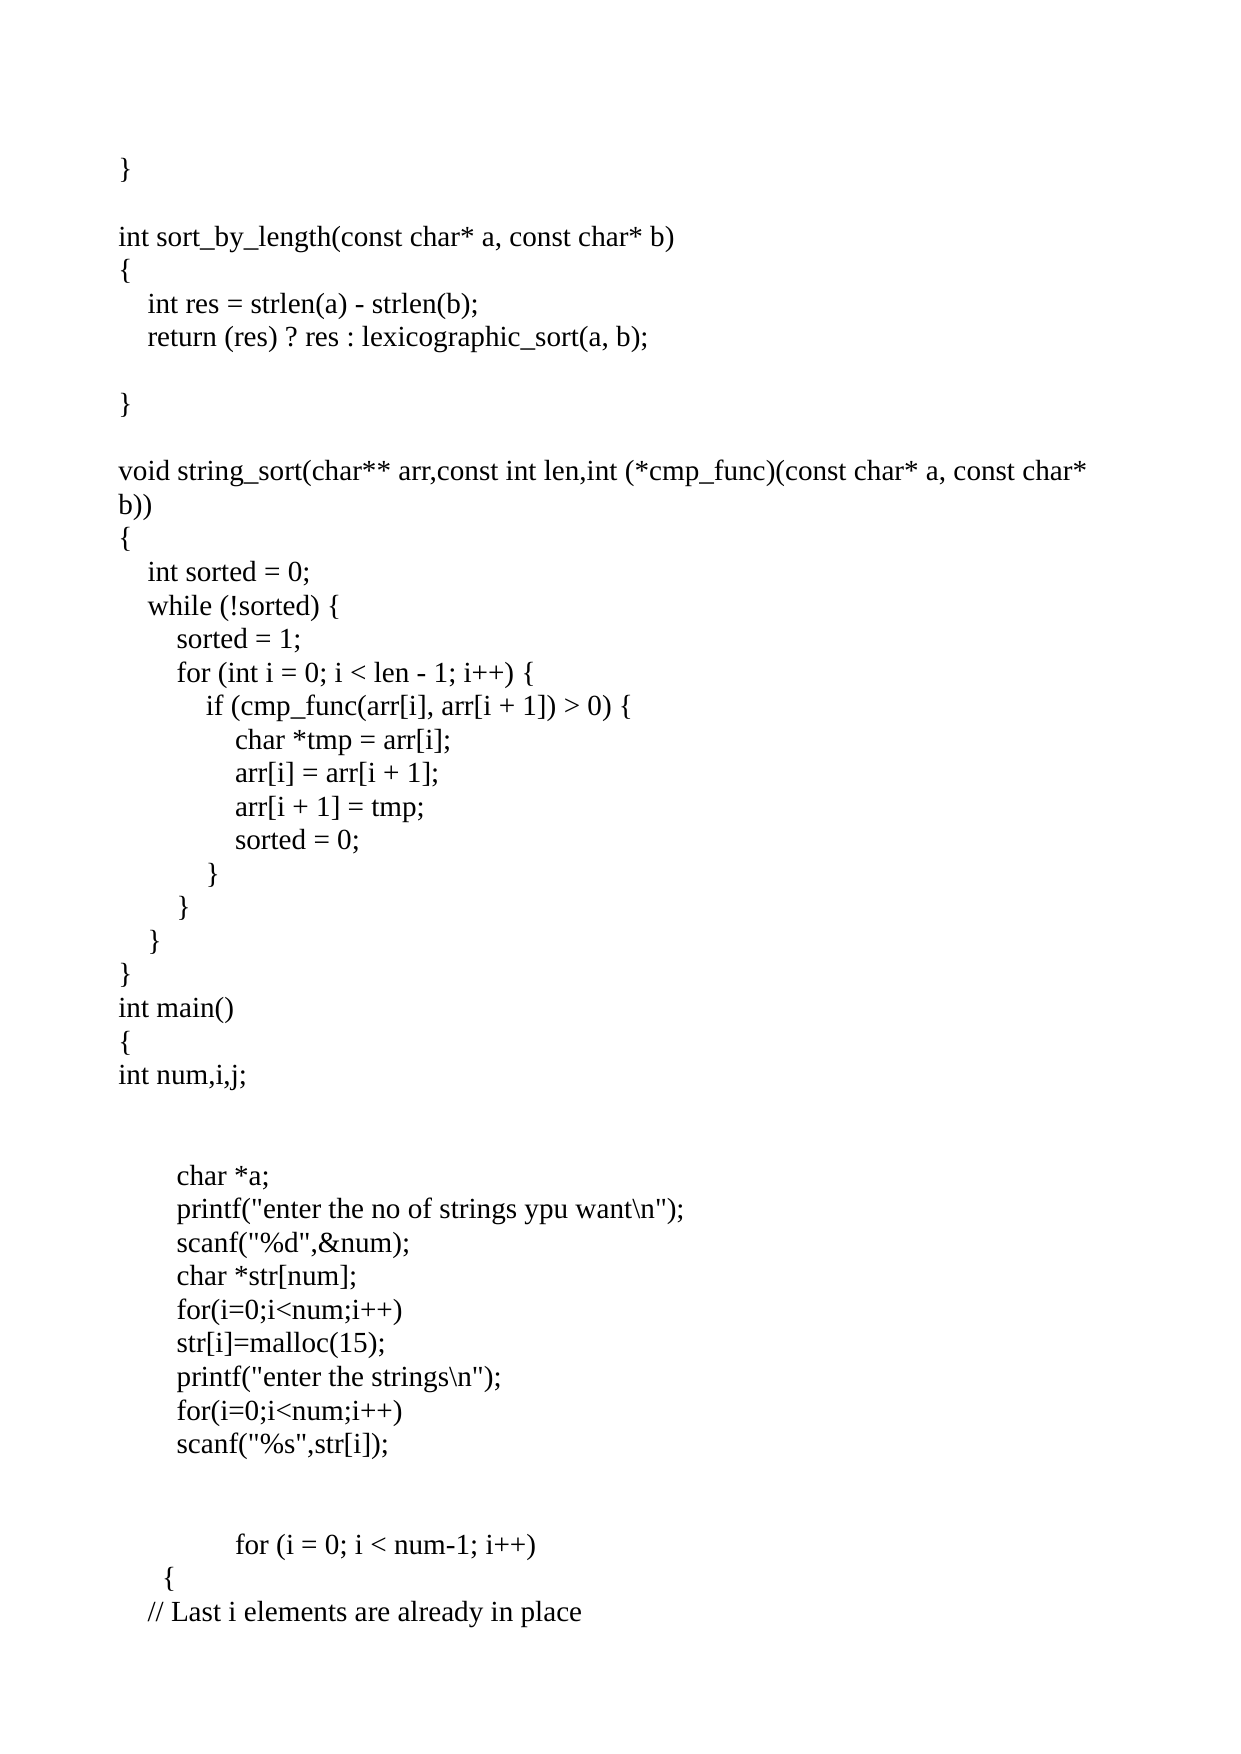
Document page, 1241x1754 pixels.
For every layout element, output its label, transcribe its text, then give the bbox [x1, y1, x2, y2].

text int sorted = 0; [118, 554, 1122, 588]
text arr[i + 1] = tmp; [118, 789, 1122, 822]
text } [118, 856, 1122, 889]
text while (!sorted) { [118, 588, 1122, 621]
text char *tmp = arr[i]; [118, 722, 1122, 755]
text char *str[num]; [118, 1258, 1122, 1292]
text for(i=0;i<num;i++) [118, 1292, 1122, 1326]
text { [118, 252, 1122, 286]
text sorted = 1; [118, 621, 1122, 655]
text for (i = 0; i < num-1; i++) [118, 1527, 1122, 1560]
text if (cmp_func(arr[i], arr[i + 1]) > 0) { [118, 688, 1122, 722]
text return (res) ? res : lexicographic_sort(a, b); [118, 319, 1122, 353]
text // Last i elements are already in place [118, 1594, 1122, 1627]
text scanf("%s",str[i]); [118, 1426, 1122, 1460]
text for (int i = 0; i < len - 1; i++) { [118, 655, 1122, 688]
text int main() [118, 990, 1122, 1024]
text } [118, 386, 1122, 420]
text int sort_by_length(const char* a, const char* b) [118, 219, 1122, 252]
text void string_sort(char** arr,const int len,int (*cmp_func)(const char* a, const char* b)) [118, 453, 1122, 521]
text { [118, 521, 1122, 554]
text int res = strlen(a) - strlen(b); [118, 286, 1122, 319]
text printf("enter the strings\n"); [118, 1359, 1122, 1393]
text } [118, 152, 1122, 185]
text str[i]=malloc(15); [118, 1326, 1122, 1359]
text sorted = 0; [118, 822, 1122, 856]
text } [118, 923, 1122, 957]
text { [118, 1560, 1122, 1594]
text int num,i,j; [118, 1057, 1122, 1091]
text char *a; [118, 1158, 1122, 1191]
text arr[i] = arr[i + 1]; [118, 755, 1122, 789]
text } [118, 957, 1122, 990]
text printf("enter the no of strings ypu want\n"); [118, 1191, 1122, 1225]
text } [118, 889, 1122, 923]
text scanf("%d",&num); [118, 1225, 1122, 1258]
text for(i=0;i<num;i++) [118, 1393, 1122, 1426]
text { [118, 1024, 1122, 1057]
